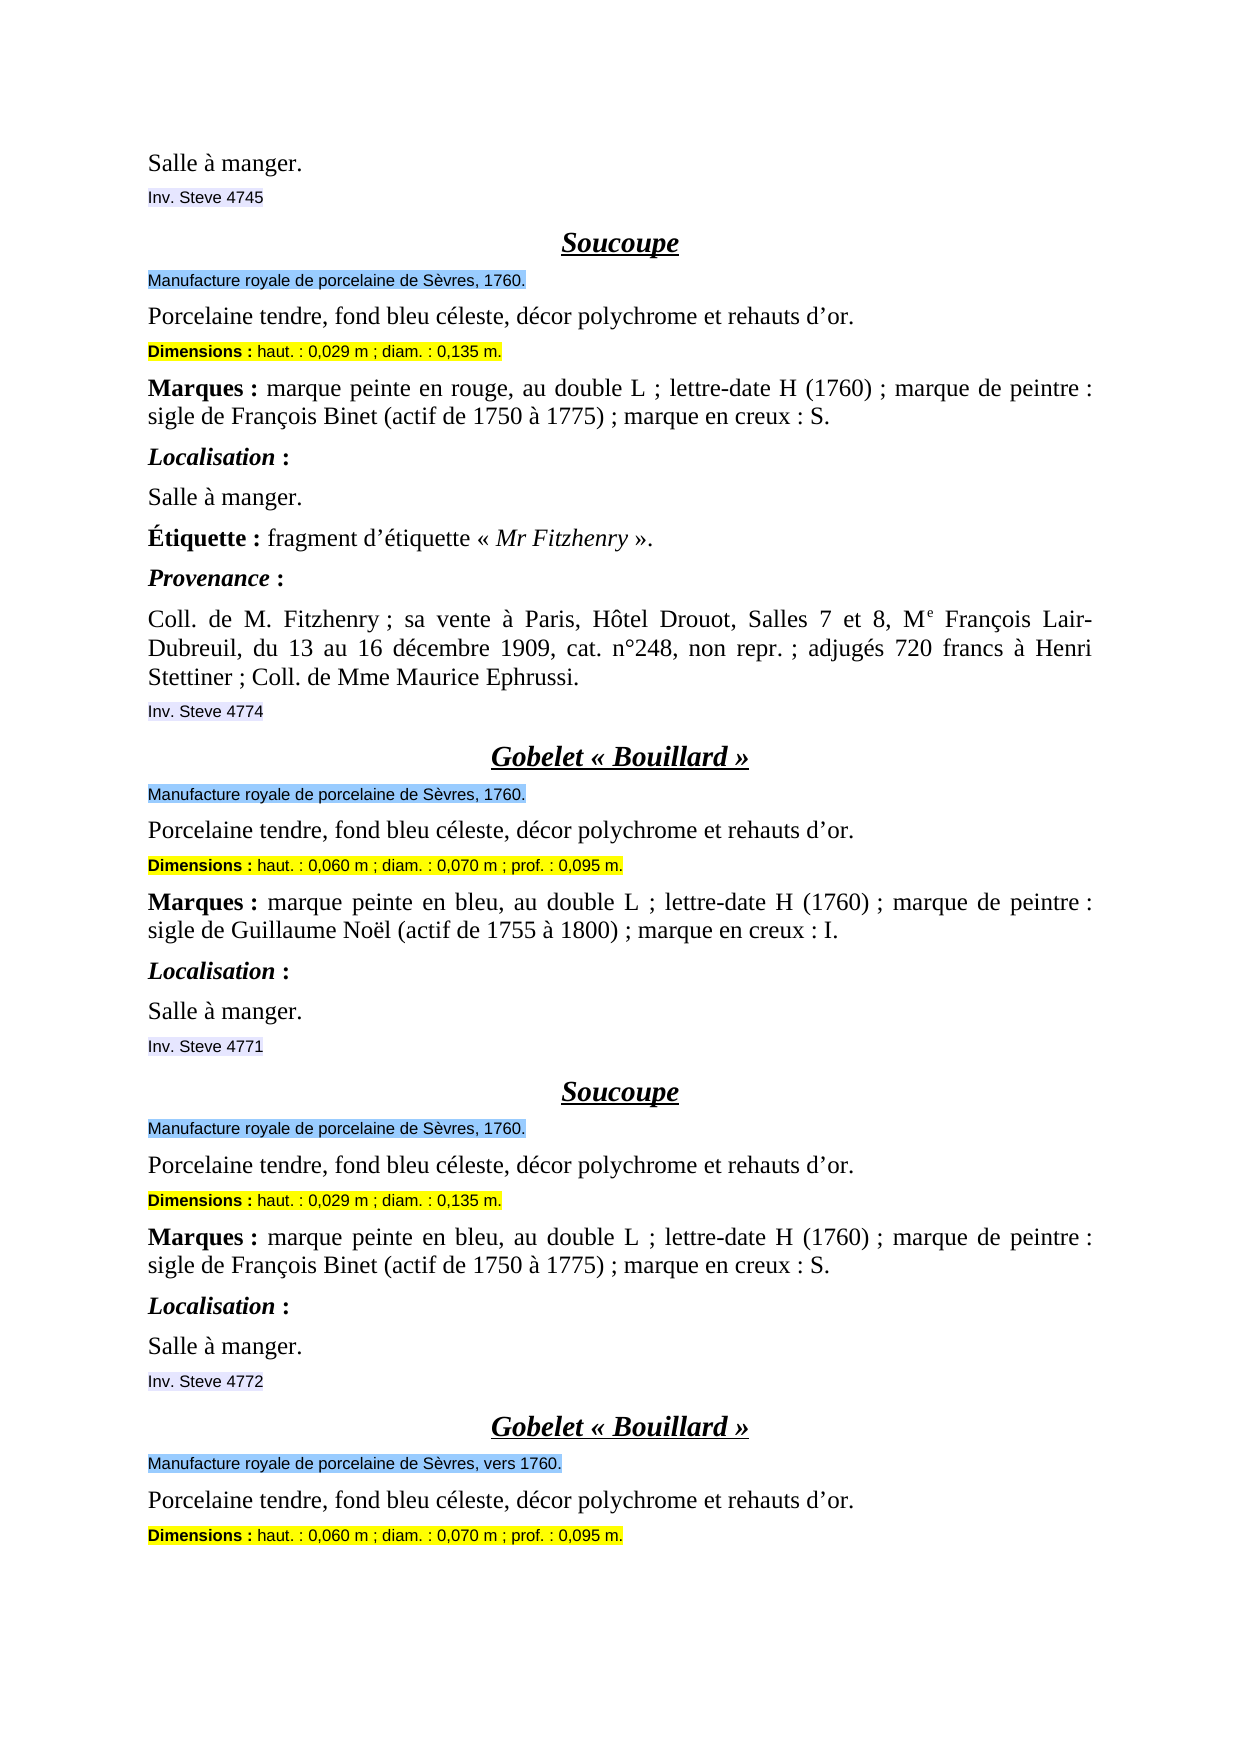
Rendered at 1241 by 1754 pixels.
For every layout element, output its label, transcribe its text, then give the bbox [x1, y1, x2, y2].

subtitle Soucoupe [148, 225, 1093, 258]
text Manufacture royale de porcelaine de Sèvres, 1760. [526, 1119, 1093, 1138]
text Inv. Steve 4745 [263, 188, 1093, 207]
text Inv. Steve 4774 [263, 702, 1093, 721]
text Salle à manger. [148, 148, 1093, 176]
text Dimensions : haut. : 0,029 m ; diam. : 0,135 m. [502, 342, 1093, 361]
text Localisation : [148, 956, 1093, 985]
text Salle à manger. [148, 482, 1093, 511]
text Coll. de M. Fitzhenry ; sa vente à Paris, Hôtel Drouot, Salles 7 et 8, Me François Lair-Dubreuil, du 13 au 16 décembre 1909, cat. n°248, non repr. ; adjugés 720 francs à Henri Stettiner ; Coll. de Mme Maurice Ephrussi. [148, 604, 1093, 690]
text Manufacture royale de porcelaine de Sèvres, 1760. [526, 784, 1093, 803]
text Localisation : [148, 1291, 1093, 1319]
text Porcelaine tendre, fond bleu céleste, décor polychrome et rehauts d’or. [148, 301, 1093, 330]
text Marques : marque peinte en rouge, au double L ; lettre-date H (1760) ; marque de peintre : sigle de François Binet (actif de 1750 à 1775) ; marque en creux : S. [148, 373, 1093, 430]
text Salle à manger. [148, 1331, 1093, 1360]
text Inv. Steve 4771 [263, 1037, 1093, 1056]
text Porcelaine tendre, fond bleu céleste, décor polychrome et rehauts d’or. [148, 1485, 1093, 1514]
text Dimensions : haut. : 0,060 m ; diam. : 0,070 m ; prof. : 0,095 m. [623, 856, 1093, 875]
text Provenance : [148, 563, 1093, 592]
text Manufacture royale de porcelaine de Sèvres, vers 1760. [562, 1454, 1093, 1473]
subtitle Soucoupe [148, 1074, 1093, 1107]
text Marques : marque peinte en bleu, au double L ; lettre-date H (1760) ; marque de peintre : sigle de François Binet (actif de 1750 à 1775) ; marque en creux : S. [148, 1222, 1093, 1279]
text Étiquette : fragment d’étiquette « Mr Fitzhenry ». [148, 523, 1093, 552]
text Dimensions : haut. : 0,029 m ; diam. : 0,135 m. [502, 1191, 1093, 1210]
text Inv. Steve 4772 [263, 1372, 1093, 1391]
text Porcelaine tendre, fond bleu céleste, décor polychrome et rehauts d’or. [148, 815, 1093, 844]
text Porcelaine tendre, fond bleu céleste, décor polychrome et rehauts d’or. [148, 1150, 1093, 1179]
text Manufacture royale de porcelaine de Sèvres, 1760. [526, 270, 1093, 289]
subtitle Gobelet « Bouillard » [148, 739, 1093, 772]
text Localisation : [148, 442, 1093, 471]
text Salle à manger. [148, 996, 1093, 1025]
text Dimensions : haut. : 0,060 m ; diam. : 0,070 m ; prof. : 0,095 m. [623, 1526, 1093, 1545]
text Marques : marque peinte en bleu, au double L ; lettre-date H (1760) ; marque de peintre : sigle de Guillaume Noël (actif de 1755 à 1800) ; marque en creux : I. [148, 887, 1093, 944]
subtitle Gobelet « Bouillard » [148, 1409, 1093, 1442]
